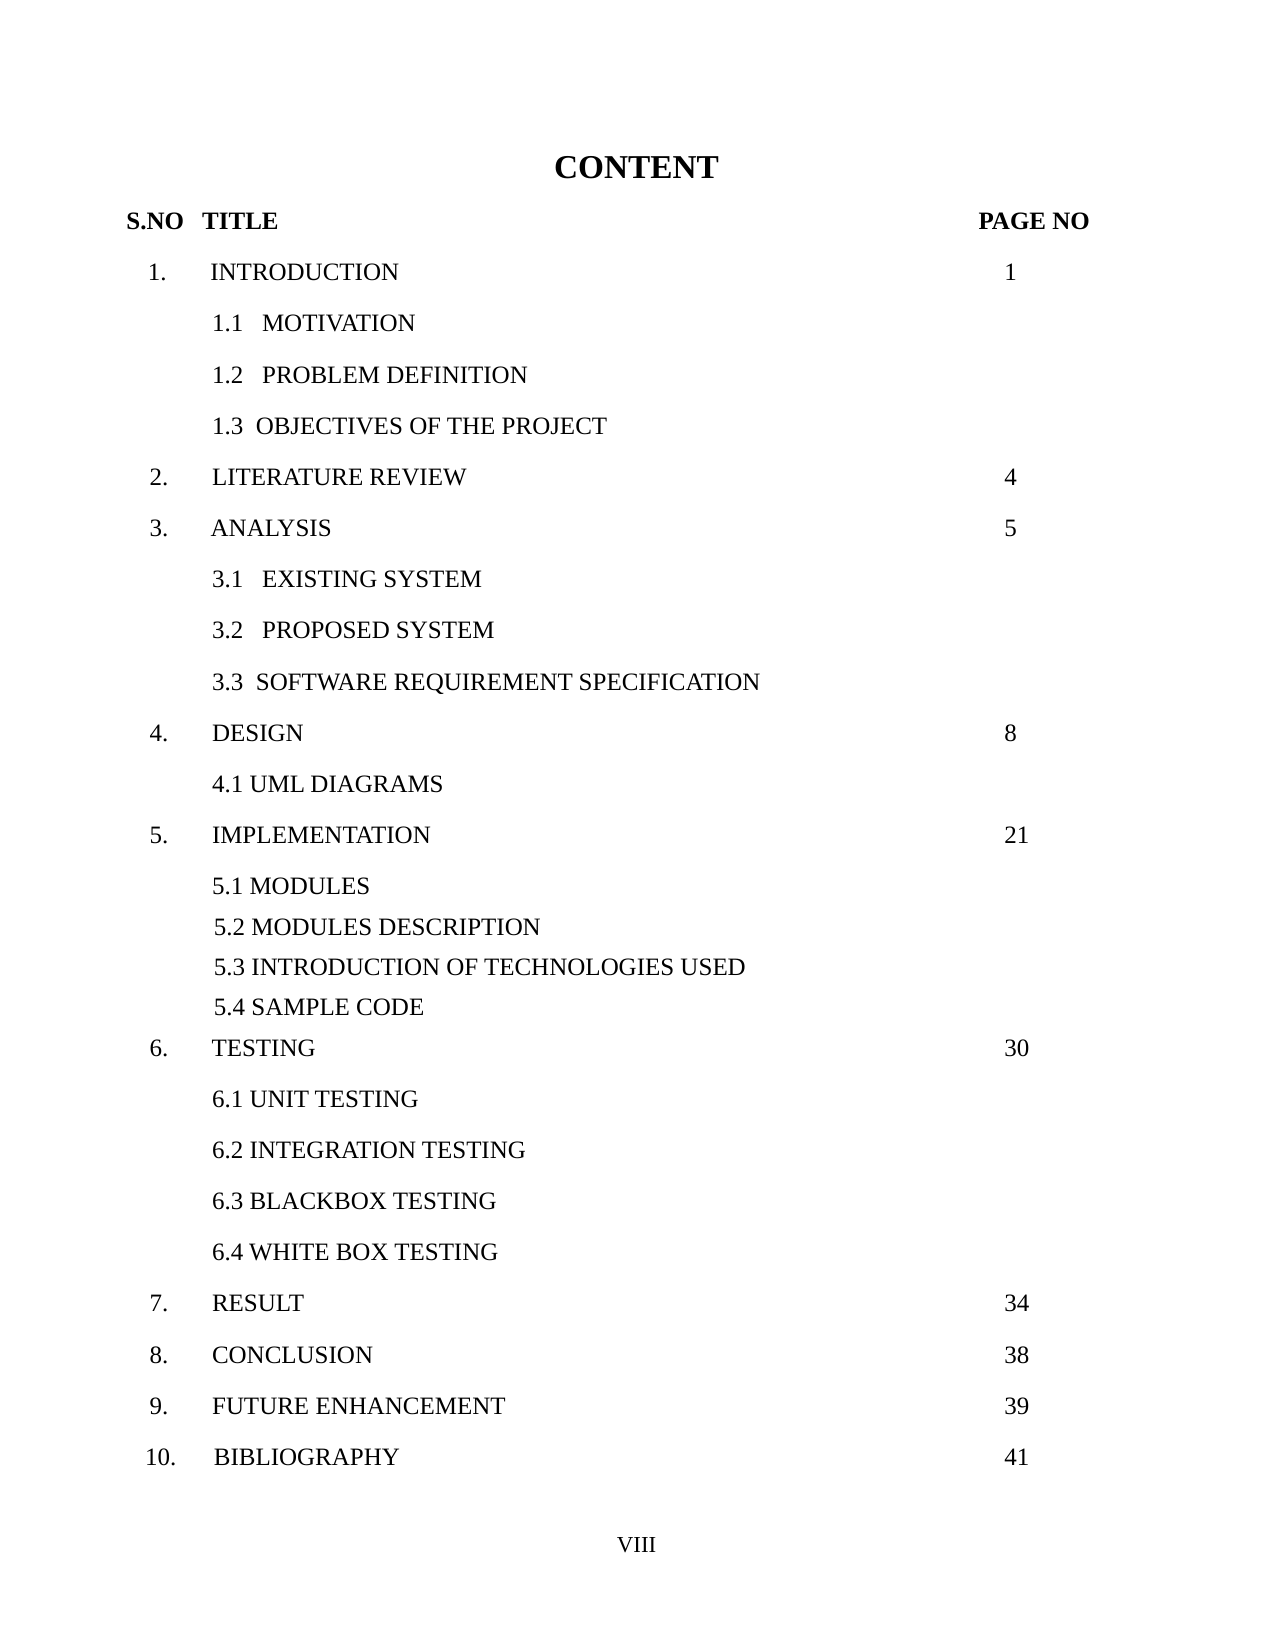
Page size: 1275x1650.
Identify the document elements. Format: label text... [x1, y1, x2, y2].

text 6.3 BLACKBOX TESTING [118, 1186, 1184, 1215]
text S.NO TITLE PAGE NO [89, 206, 1184, 235]
text 7. RESULT 34 [118, 1288, 1184, 1317]
text 6.2 INTEGRATION TESTING [118, 1135, 1184, 1164]
text 1.1 MOTIVATION [118, 308, 1184, 337]
text 1.3 OBJECTIVES OF THE PROJECT [118, 411, 1184, 439]
text CONTENT [89, 147, 1184, 186]
text 5.2 MODULES DESCRIPTION [89, 912, 1184, 940]
text 3. ANALYSIS 5 [118, 513, 1184, 542]
text 1.2 PROBLEM DEFINITION [118, 360, 1184, 388]
text 6.1 UNIT TESTING [118, 1084, 1184, 1113]
text 3.1 EXISTING SYSTEM [118, 564, 1184, 593]
text 10. BIBLIOGRAPHY 41 [89, 1442, 1184, 1471]
text 2. LITERATURE REVIEW 4 [118, 462, 1184, 491]
text 4. DESIGN 8 [118, 718, 1184, 746]
text 8. CONCLUSION 38 [118, 1340, 1184, 1368]
text 1. INTRODUCTION 1 [148, 257, 1184, 286]
text 5. IMPLEMENTATION 21 [118, 820, 1184, 849]
text 5.1 MODULES [118, 871, 1184, 900]
text 5.3 INTRODUCTION OF TECHNOLOGIES USED [89, 952, 1184, 981]
text 9. FUTURE ENHANCEMENT 39 [118, 1391, 1184, 1419]
text 3.2 PROPOSED SYSTEM [118, 615, 1184, 644]
text 3.3 SOFTWARE REQUIREMENT SPECIFICATION [118, 667, 1184, 695]
text 6.4 WHITE BOX TESTING [118, 1237, 1184, 1266]
text 5.4 SAMPLE CODE [89, 992, 1184, 1021]
text 4.1 UML DIAGRAMS [118, 769, 1184, 798]
text 6. TESTING 30 [118, 1033, 1184, 1062]
